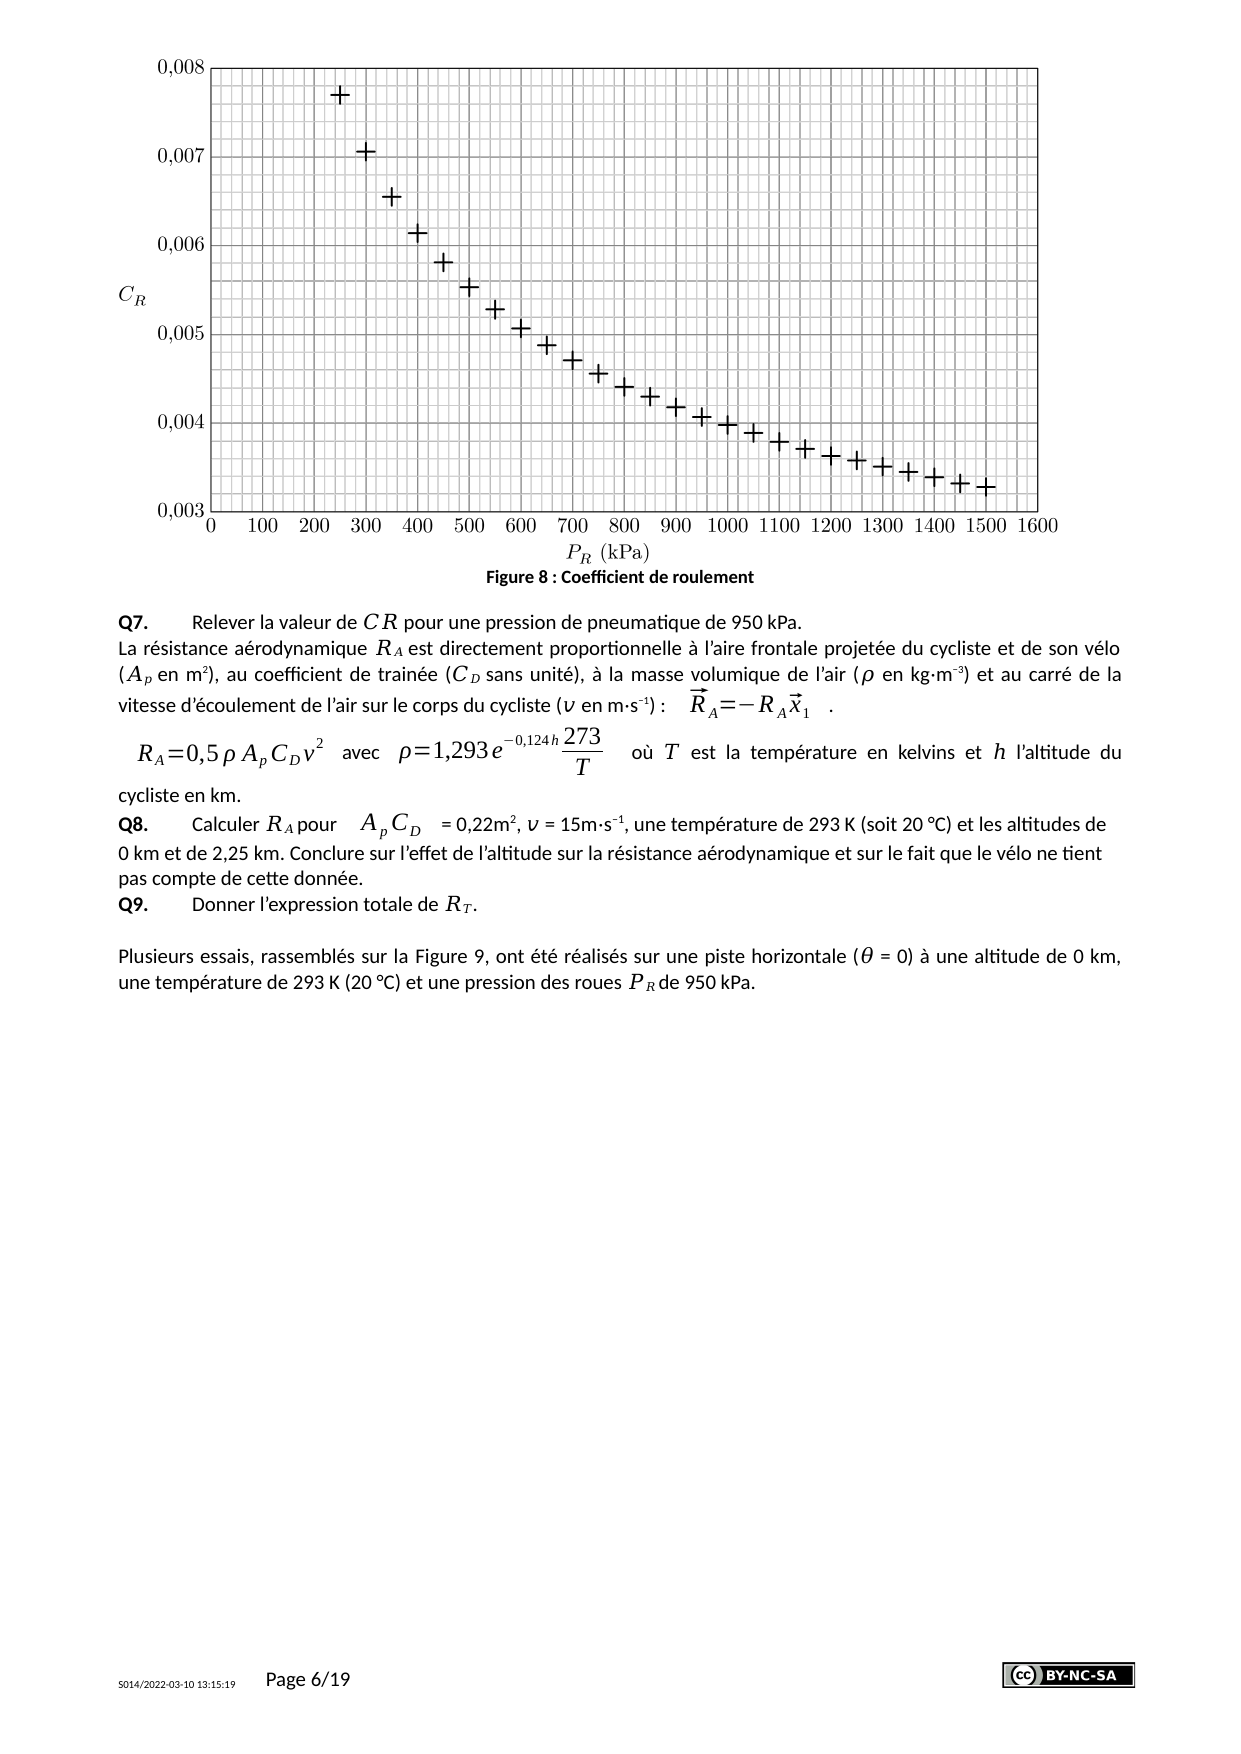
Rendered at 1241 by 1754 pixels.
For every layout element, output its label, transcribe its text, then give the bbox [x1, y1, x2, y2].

subtitle Relever la valeur de 𝐶𝑅 pour une pression de pneumatique de 950 kPa. [118, 608, 1122, 634]
picture [118, 59, 1058, 564]
subtitle Donner l’expression totale de 𝑅𝑇. [118, 891, 1122, 916]
text avec où 𝑇 est la température en kelvins et ℎ l’altitude du cycliste en km. [118, 722, 1122, 808]
text Plusieurs essais, rassemblés sur la Figure 9, ont été réalisés sur une piste horizontale (𝜃 = 0) à une altitude de 0 km, une température de 293 K (20 °C) et une pression des roues 𝑃𝑅 de 950 kPa. [118, 942, 1122, 995]
text Figure 8 : Coefficient de roulement [118, 565, 1122, 588]
text La résistance aérodynamique 𝑅𝐴 est directement proportionnelle à l’aire frontale projetée du cycliste et de son vélo (𝐴𝑝 en m2), au coefficient de trainée (𝐶𝐷 sans unité), à la masse volumique de l’air (𝜌 en kg⋅m−3) et au carré de la vitesse d’écoulement de l’air sur le corps du cycliste (𝑣 en m⋅s−1) : . [118, 634, 1122, 722]
subtitle Calculer 𝑅𝐴 pour = 0,22m2, 𝑣 = 15m⋅s–1, une température de 293 K (soit 20 °C) et les altitudes de 0 km et de 2,25 km. Conclure sur l’effet de l’altitude sur la résistance aérodynamique et sur le fait que le vélo ne tient pas compte de cette donnée. [118, 808, 1122, 891]
picture [1002, 1662, 1136, 1688]
